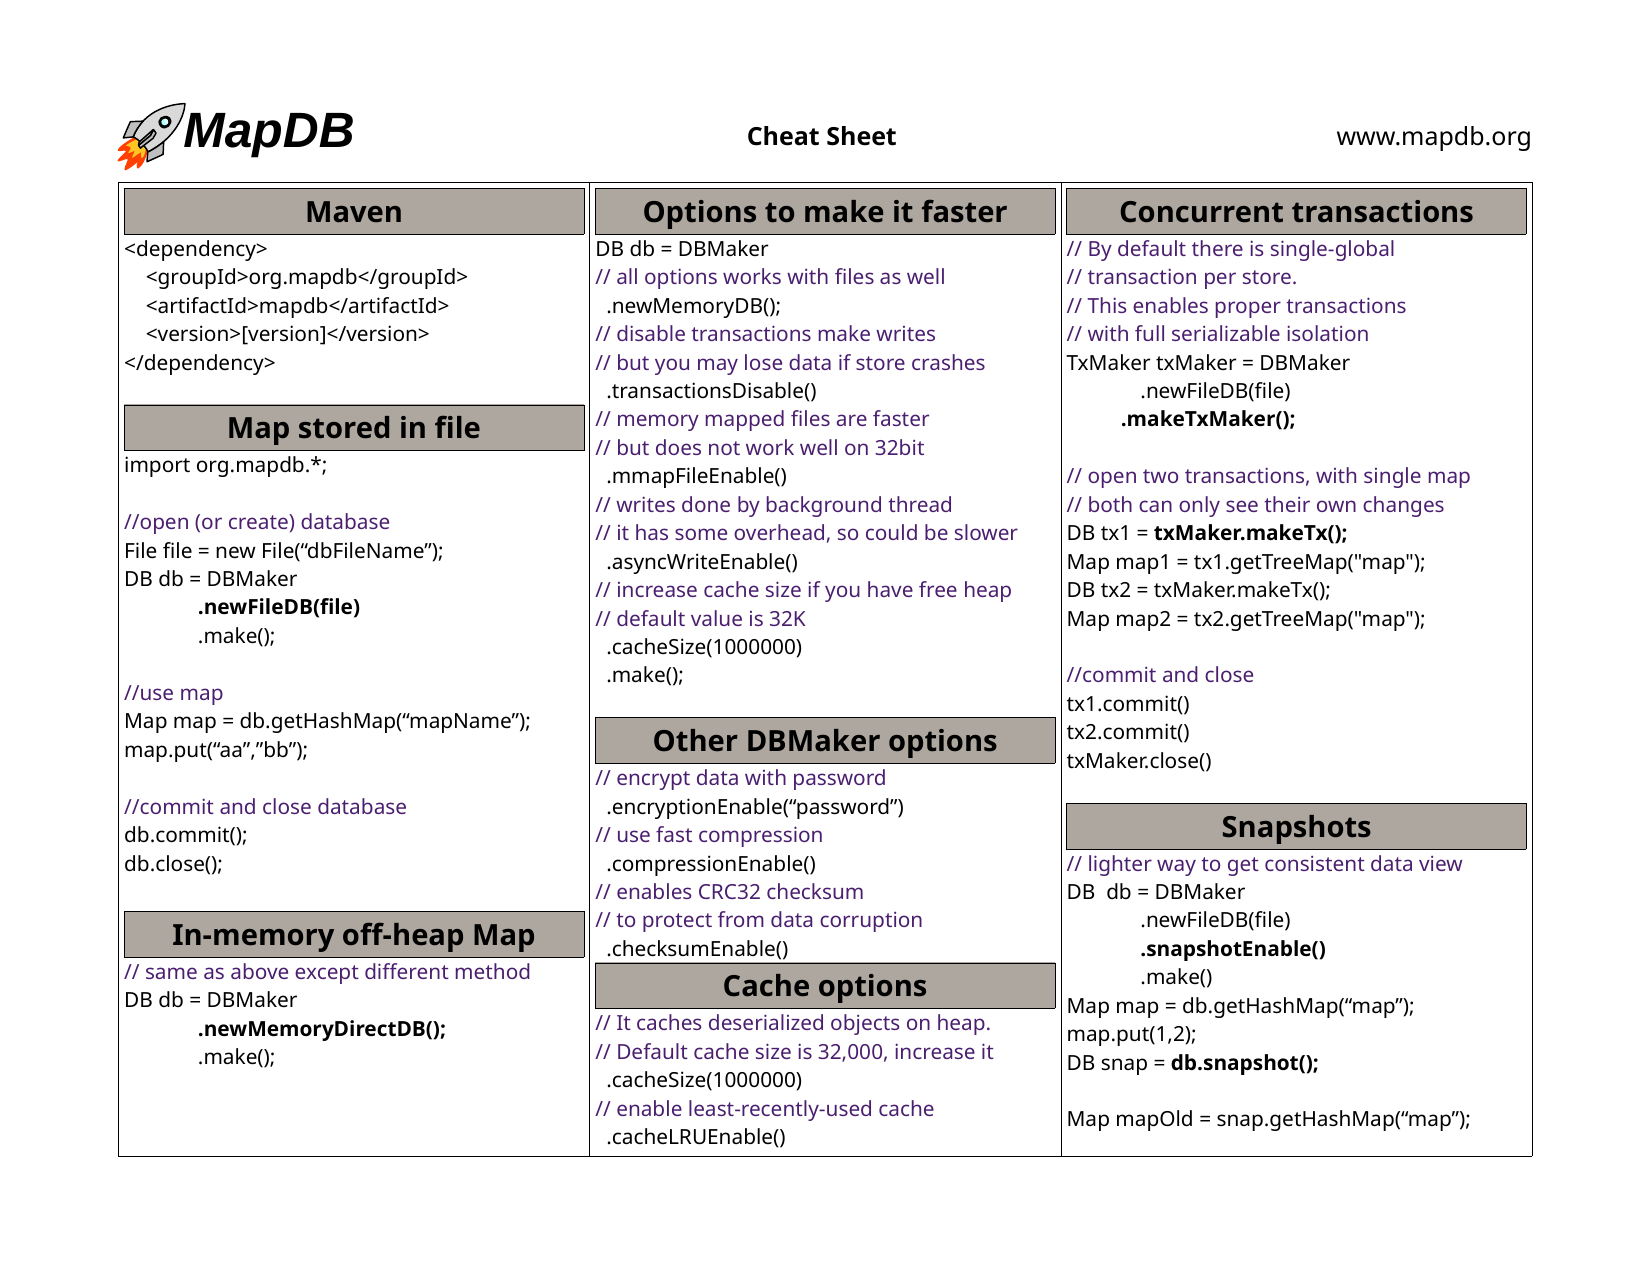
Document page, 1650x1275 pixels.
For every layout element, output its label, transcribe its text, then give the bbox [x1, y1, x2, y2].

table_header Concurrent transactions // By default there is single-global // transaction per store. // This enables proper transactions // with full serializable isolation TxMaker txMaker = DBMaker .newFileDB(file) .makeTxMaker(); // open two transactions, with single map // both can only see their own changes DB tx1 = txMaker.makeTx(); Map map1 = tx1.getTreeMap("map"); DB tx2 = txMaker.makeTx(); Map map2 = tx2.getTreeMap("map"); //commit and close tx1.commit() tx2.commit() txMaker.close() Snapshots // lighter way to get consistent data view DB db = DBMaker .newFileDB(file) .snapshotEnable() .make() Map map = db.getHashMap(“map”); map.put(1,2); DB snap = db.snapshot(); Map mapOld = snap.getHashMap(“map”); [1062, 183, 1532, 1156]
table_header Maven <dependency> <groupId>org.mapdb</groupId> <artifactId>mapdb</artifactId> <version>[version]</version> </dependency> Map stored in file import org.mapdb.*; //open (or create) database File file = new File(“dbFileName”); DB db = DBMaker .newFileDB(file) .make(); //use map Map map = db.getHashMap(“mapName”); map.put(“aa”,”bb”); //commit and close database db.commit(); db.close(); In-memory off-heap Map // same as above except different method DB db = DBMaker .newMemoryDirectDB(); .make(); [119, 183, 589, 1156]
table_header Options to make it faster DB db = DBMaker // all options works with files as well .newMemoryDB(); // disable transactions make writes // but you may lose data if store crashes .transactionsDisable() // memory mapped files are faster // but does not work well on 32bit .mmapFileEnable() // writes done by background thread // it has some overhead, so could be slower .asyncWriteEnable() // increase cache size if you have free heap // default value is 32K .cacheSize(1000000) .make(); Other DBMaker options // encrypt data with password .encryptionEnable(“password”) // use fast compression .compressionEnable() // enables CRC32 checksum // to protect from data corruption .checksumEnable() Cache options // It caches deserialized objects on heap. // Default cache size is 32,000, increase it .cacheSize(1000000) // enable least-recently-used cache .cacheLRUEnable() [590, 183, 1061, 1156]
